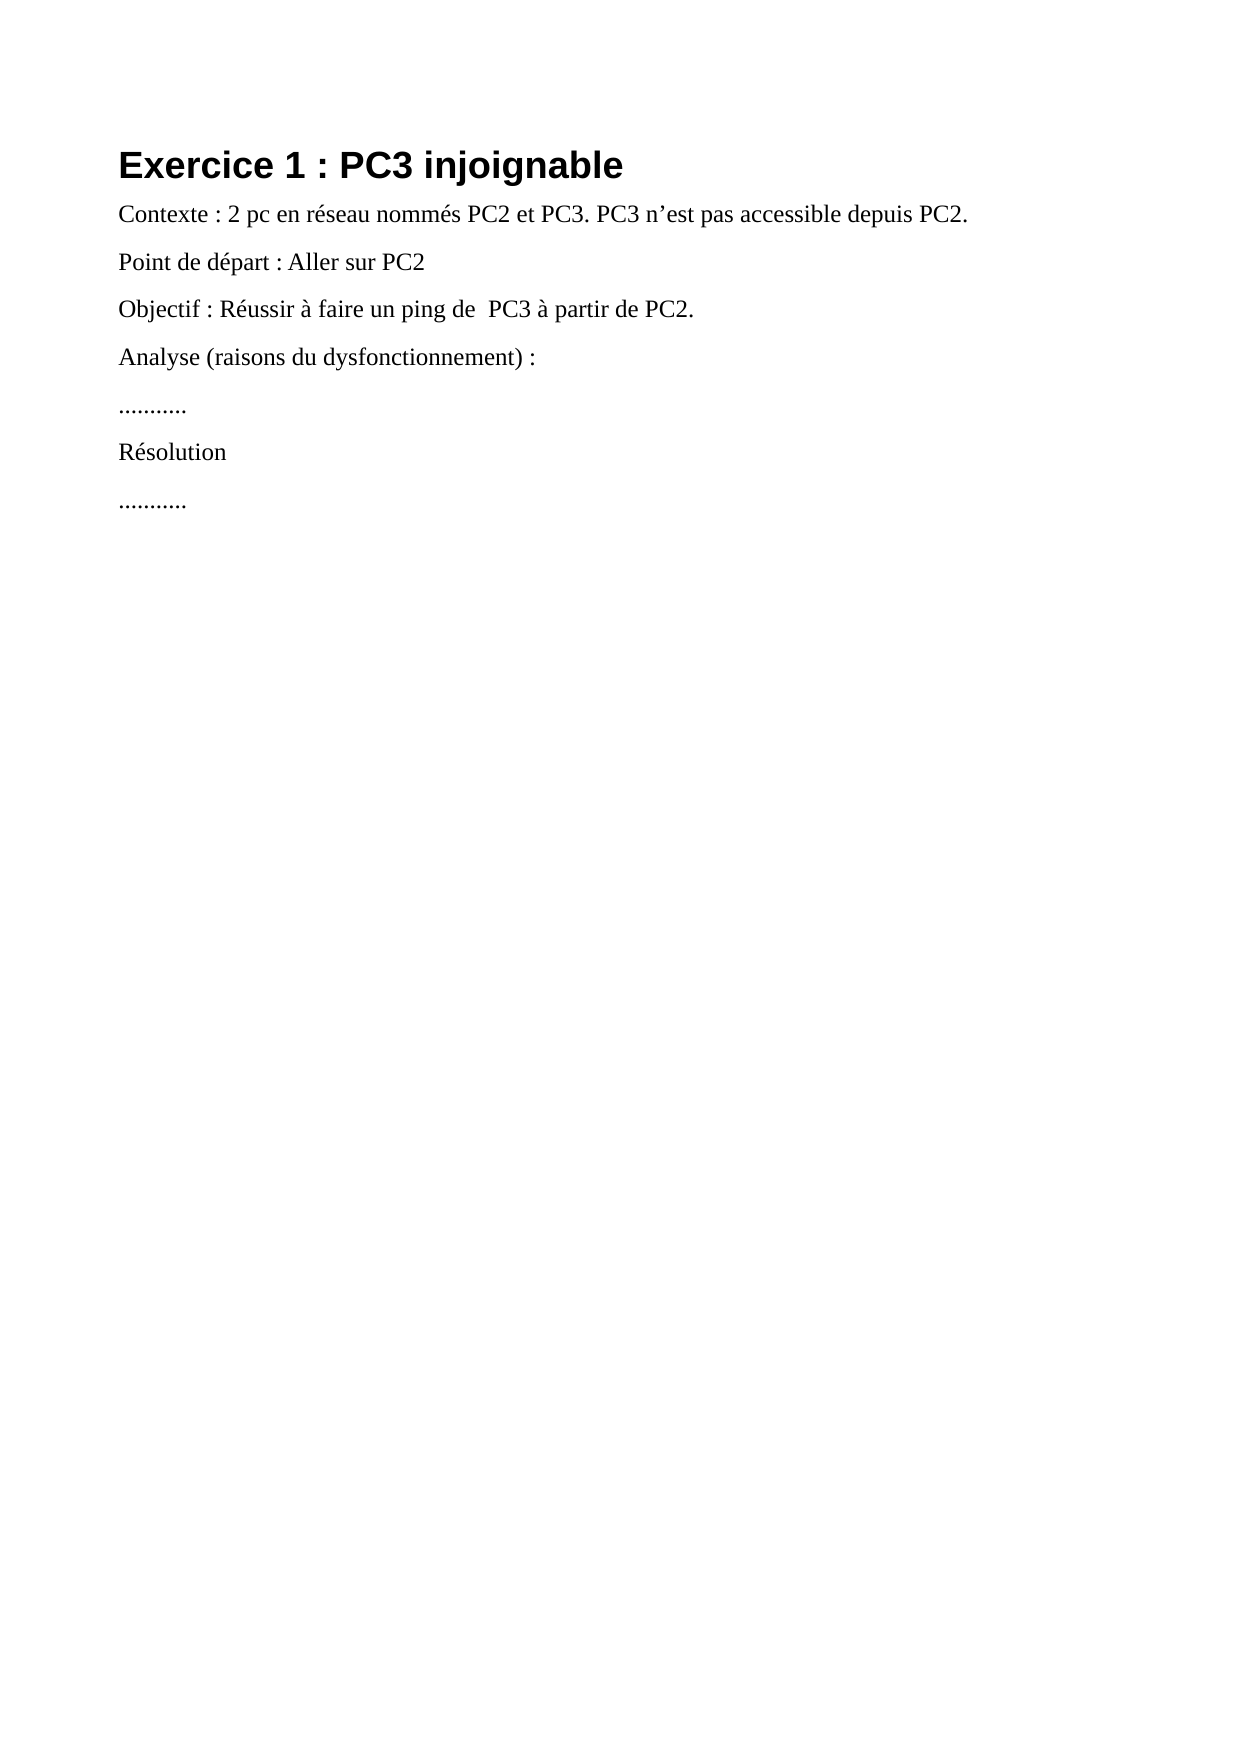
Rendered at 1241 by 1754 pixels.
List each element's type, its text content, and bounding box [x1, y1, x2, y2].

text ........... [118, 390, 1122, 418]
subtitle Exercice 1 : PC3 injoignable [118, 143, 1122, 187]
text Résolution [118, 437, 1122, 466]
text Point de départ : Aller sur PC2 [118, 247, 1122, 276]
text Analyse (raisons du dysfonctionnement) : [118, 342, 1122, 371]
text ........... [118, 485, 1122, 514]
text Objectif : Réussir à faire un ping de PC3 à partir de PC2. [118, 294, 1122, 323]
text Contexte : 2 pc en réseau nommés PC2 et PC3. PC3 n’est pas accessible depuis PC2. [118, 199, 1122, 228]
